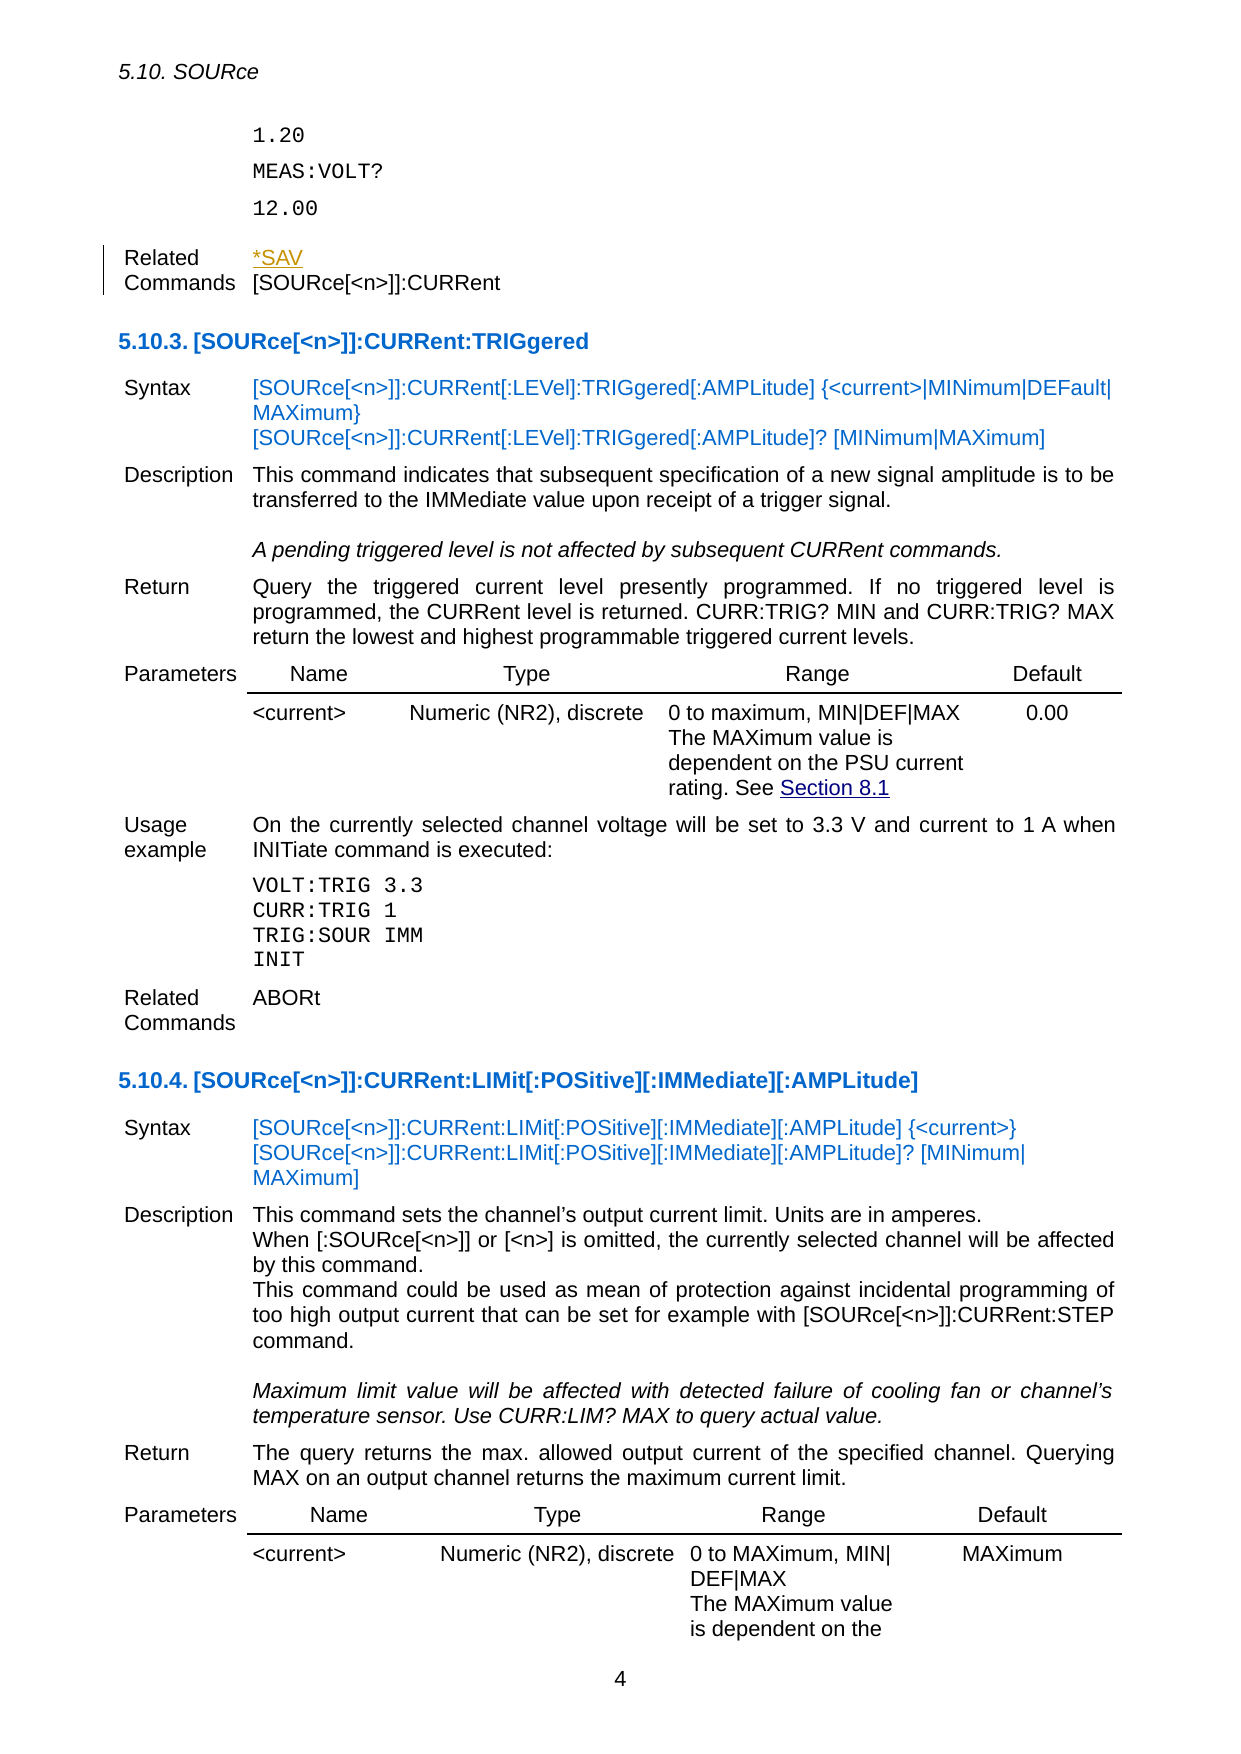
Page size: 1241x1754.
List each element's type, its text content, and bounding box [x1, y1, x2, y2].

table_cell [118, 106, 247, 239]
subtitle [SOURce[<n>]]:CURRent:LIMit[:POSitive][:IMMediate][:AMPLitude] [118, 1067, 1122, 1094]
table_cell Usage example [118, 806, 247, 979]
table_cell Description [118, 456, 247, 568]
table_cell This command indicates that subsequent specification of a new signal amplitude is to be transferred to the IMMediate value upon receipt of a trigger signal. A pending triggered level is not affected by subsequent CURRent commands. [247, 456, 1122, 568]
table_cell Range [684, 1496, 903, 1533]
table_cell 0 to maximum, MIN|DEF|MAX The MAXimum value is dependent on the PSU current rating. See Section 8.1 [662, 694, 973, 806]
table_cell Type [431, 1496, 684, 1533]
table_cell 0 to MAXimum, MIN|DEF|MAX The MAXimum value is dependent on the [684, 1535, 903, 1647]
table_cell Related Commands [118, 979, 247, 1041]
table_cell Related Commands [118, 239, 247, 301]
table_cell Name [247, 1496, 431, 1533]
table_cell Numeric (NR2), discrete [431, 1535, 684, 1647]
table_cell Description [118, 1196, 247, 1434]
table_cell <current> [247, 694, 391, 806]
table_cell Return [118, 568, 247, 655]
table_cell Query the triggered current level presently programmed. If no triggered level is programmed, the CURRent level is returned. CURR:TRIG? MIN and CURR:TRIG? MAX return the lowest and highest programmable triggered current levels. [247, 568, 1122, 655]
table_cell ABORt [247, 979, 1122, 1041]
table_cell Numeric (NR2), discrete [391, 694, 662, 806]
table_cell Range [662, 655, 973, 692]
table_cell Parameters [118, 655, 247, 806]
table_cell <current> [247, 1535, 431, 1647]
table_cell Type [391, 655, 662, 692]
table_cell Parameters [118, 1496, 247, 1647]
table_cell MAXimum [903, 1535, 1122, 1647]
table_cell 0.00 [973, 694, 1122, 806]
table_cell Return [118, 1434, 247, 1496]
table_cell Default [973, 655, 1122, 692]
table_header [SOURce[<n>]]:CURRent[:LEVel]:TRIGgered[:AMPLitude] {<current>|MINimum|DEFault|MAXimum} [SOURce[<n>]]:CURRent[:LEVel]:TRIGgered[:AMPLitude]? [MINimum|MAXimum] [247, 369, 1122, 456]
table_header [SOURce[<n>]]:CURRent:LIMit[:POSitive][:IMMediate][:AMPLitude] {<current>} [SOURce[<n>]]:CURRent:LIMit[:POSitive][:IMMediate][:AMPLitude]? [MINimum|MAXimum] [247, 1109, 1122, 1196]
table_cell Name [247, 655, 391, 692]
subtitle [SOURce[<n>]]:CURRent:TRIGgered [118, 328, 1122, 354]
table_header Syntax [118, 369, 247, 456]
table_cell Default [903, 1496, 1122, 1533]
table_header Syntax [118, 1109, 247, 1196]
table_cell The query returns the max. allowed output current of the specified channel. Querying MAX on an output channel returns the maximum current limit. [247, 1434, 1122, 1496]
table_cell This command sets the channel’s output current limit. Units are in amperes. When [:SOURce[<n>]] or [<n>] is omitted, the currently selected channel will be affected by this command. This command could be used as mean of protection against incidental programming of too high output current that can be set for example with [SOURce[<n>]]:CURRent:STEP command. Maximum limit value will be affected with detected failure of cooling fan or channel’s temperature sensor. Use CURR:LIM? MAX to query actual value. [247, 1196, 1122, 1434]
table_cell 1.20 MEAS:VOLT? 12.00 [247, 106, 1122, 239]
table_cell *SAV [SOURce[<n>]]:CURRent [247, 239, 1122, 301]
table_cell On the currently selected channel voltage will be set to 3.3 V and current to 1 A when INITiate command is executed: VOLT:TRIG 3.3 CURR:TRIG 1 TRIG:SOUR IMM INIT [247, 806, 1122, 979]
